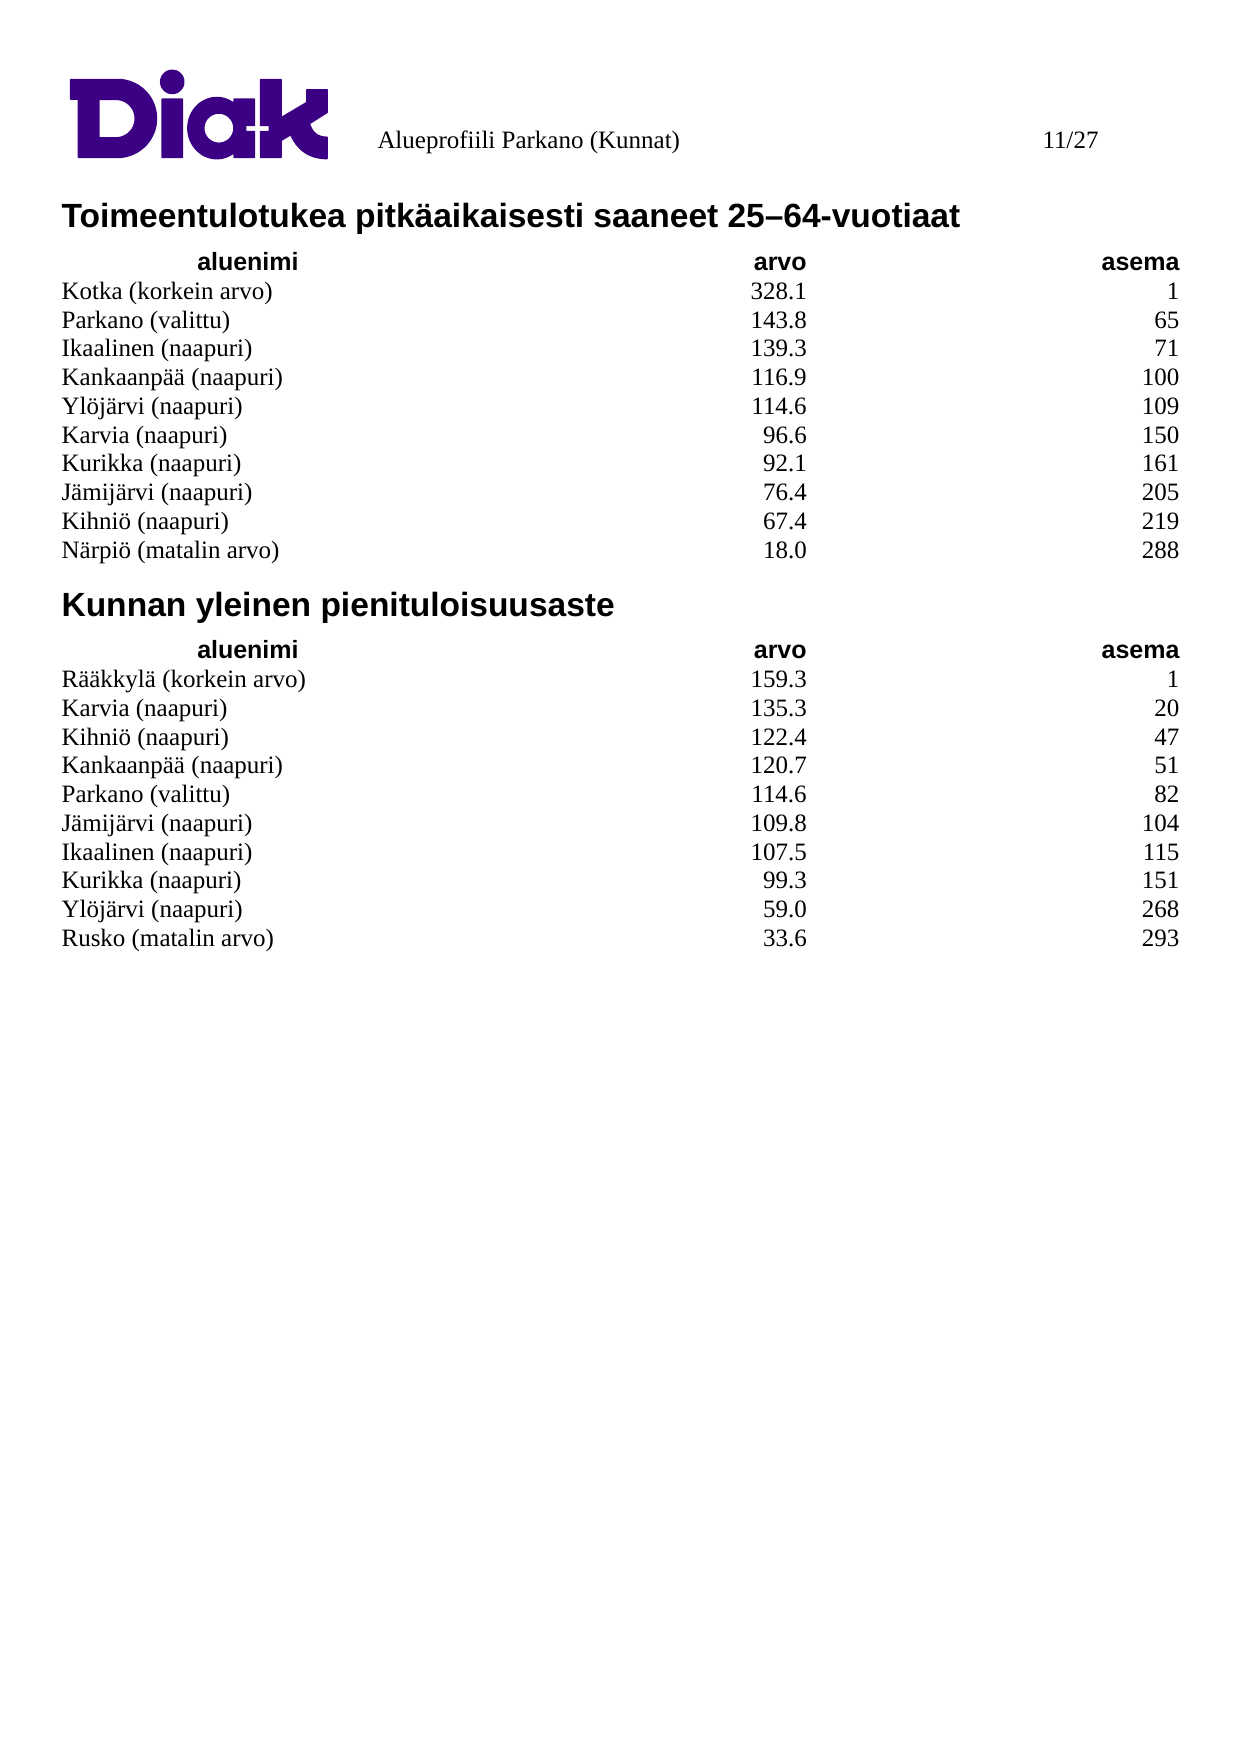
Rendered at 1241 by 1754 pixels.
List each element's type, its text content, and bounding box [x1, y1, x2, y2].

table_header arvo [434, 247, 806, 276]
table_cell 65 [806, 305, 1179, 333]
table_cell 100 [806, 362, 1179, 391]
table_cell 143.8 [434, 305, 806, 333]
table_cell 33.6 [434, 923, 806, 952]
table_cell Parkano (valittu) [61, 779, 434, 808]
table_cell Kihniö (naapuri) [61, 722, 434, 751]
table_cell Kurikka (naapuri) [61, 449, 434, 477]
table_cell 20 [806, 693, 1179, 722]
table_cell 107.5 [434, 837, 806, 866]
subtitle Kunnan yleinen pienituloisuusaste [61, 584, 1179, 623]
table_cell Ikaalinen (naapuri) [61, 837, 434, 866]
table_cell 51 [806, 751, 1179, 779]
table_cell 120.7 [434, 751, 806, 779]
table_cell 99.3 [434, 866, 806, 894]
table_cell 1 [806, 664, 1179, 693]
table_cell Rusko (matalin arvo) [61, 923, 434, 952]
table_cell 161 [806, 449, 1179, 477]
table_cell Rääkkylä (korkein arvo) [61, 664, 434, 693]
table_cell 76.4 [434, 477, 806, 506]
table_cell 268 [806, 894, 1179, 923]
table_cell 109 [806, 391, 1179, 420]
table_cell 135.3 [434, 693, 806, 722]
table_header arvo [434, 636, 806, 664]
table_cell 18.0 [434, 535, 806, 563]
table_cell 114.6 [434, 391, 806, 420]
table_cell 219 [806, 506, 1179, 535]
table_cell 328.1 [434, 276, 806, 305]
table_cell Kotka (korkein arvo) [61, 276, 434, 305]
table_cell Ikaalinen (naapuri) [61, 334, 434, 362]
table_cell 293 [806, 923, 1179, 952]
table_cell Ylöjärvi (naapuri) [61, 894, 434, 923]
table_cell 92.1 [434, 449, 806, 477]
table_cell Parkano (valittu) [61, 305, 434, 333]
table_cell Närpiö (matalin arvo) [61, 535, 434, 563]
table_cell 139.3 [434, 334, 806, 362]
table_cell Jämijärvi (naapuri) [61, 477, 434, 506]
table_cell 82 [806, 779, 1179, 808]
table_cell 96.6 [434, 420, 806, 448]
table_cell Kihniö (naapuri) [61, 506, 434, 535]
table_cell 59.0 [434, 894, 806, 923]
table_cell 151 [806, 866, 1179, 894]
table_header aluenimi [61, 636, 434, 664]
table_cell 115 [806, 837, 1179, 866]
table_cell 150 [806, 420, 1179, 448]
table_header asema [806, 636, 1179, 664]
subtitle Toimeentulotukea pitkäaikaisesti saaneet 25–64-vuotiaat [61, 196, 1179, 235]
table_cell 67.4 [434, 506, 806, 535]
table_cell 104 [806, 808, 1179, 837]
table_cell 205 [806, 477, 1179, 506]
table_cell 114.6 [434, 779, 806, 808]
table_cell 122.4 [434, 722, 806, 751]
table_cell Kankaanpää (naapuri) [61, 362, 434, 391]
table_cell Karvia (naapuri) [61, 693, 434, 722]
table_cell Kankaanpää (naapuri) [61, 751, 434, 779]
table_cell 116.9 [434, 362, 806, 391]
table_cell 71 [806, 334, 1179, 362]
table_cell 159.3 [434, 664, 806, 693]
table_header asema [806, 247, 1179, 276]
table_header aluenimi [61, 247, 434, 276]
table_cell Ylöjärvi (naapuri) [61, 391, 434, 420]
table_cell 1 [806, 276, 1179, 305]
table_cell 109.8 [434, 808, 806, 837]
table_cell Jämijärvi (naapuri) [61, 808, 434, 837]
table_cell Kurikka (naapuri) [61, 866, 434, 894]
table_cell 47 [806, 722, 1179, 751]
table_cell 288 [806, 535, 1179, 563]
table_cell Karvia (naapuri) [61, 420, 434, 448]
